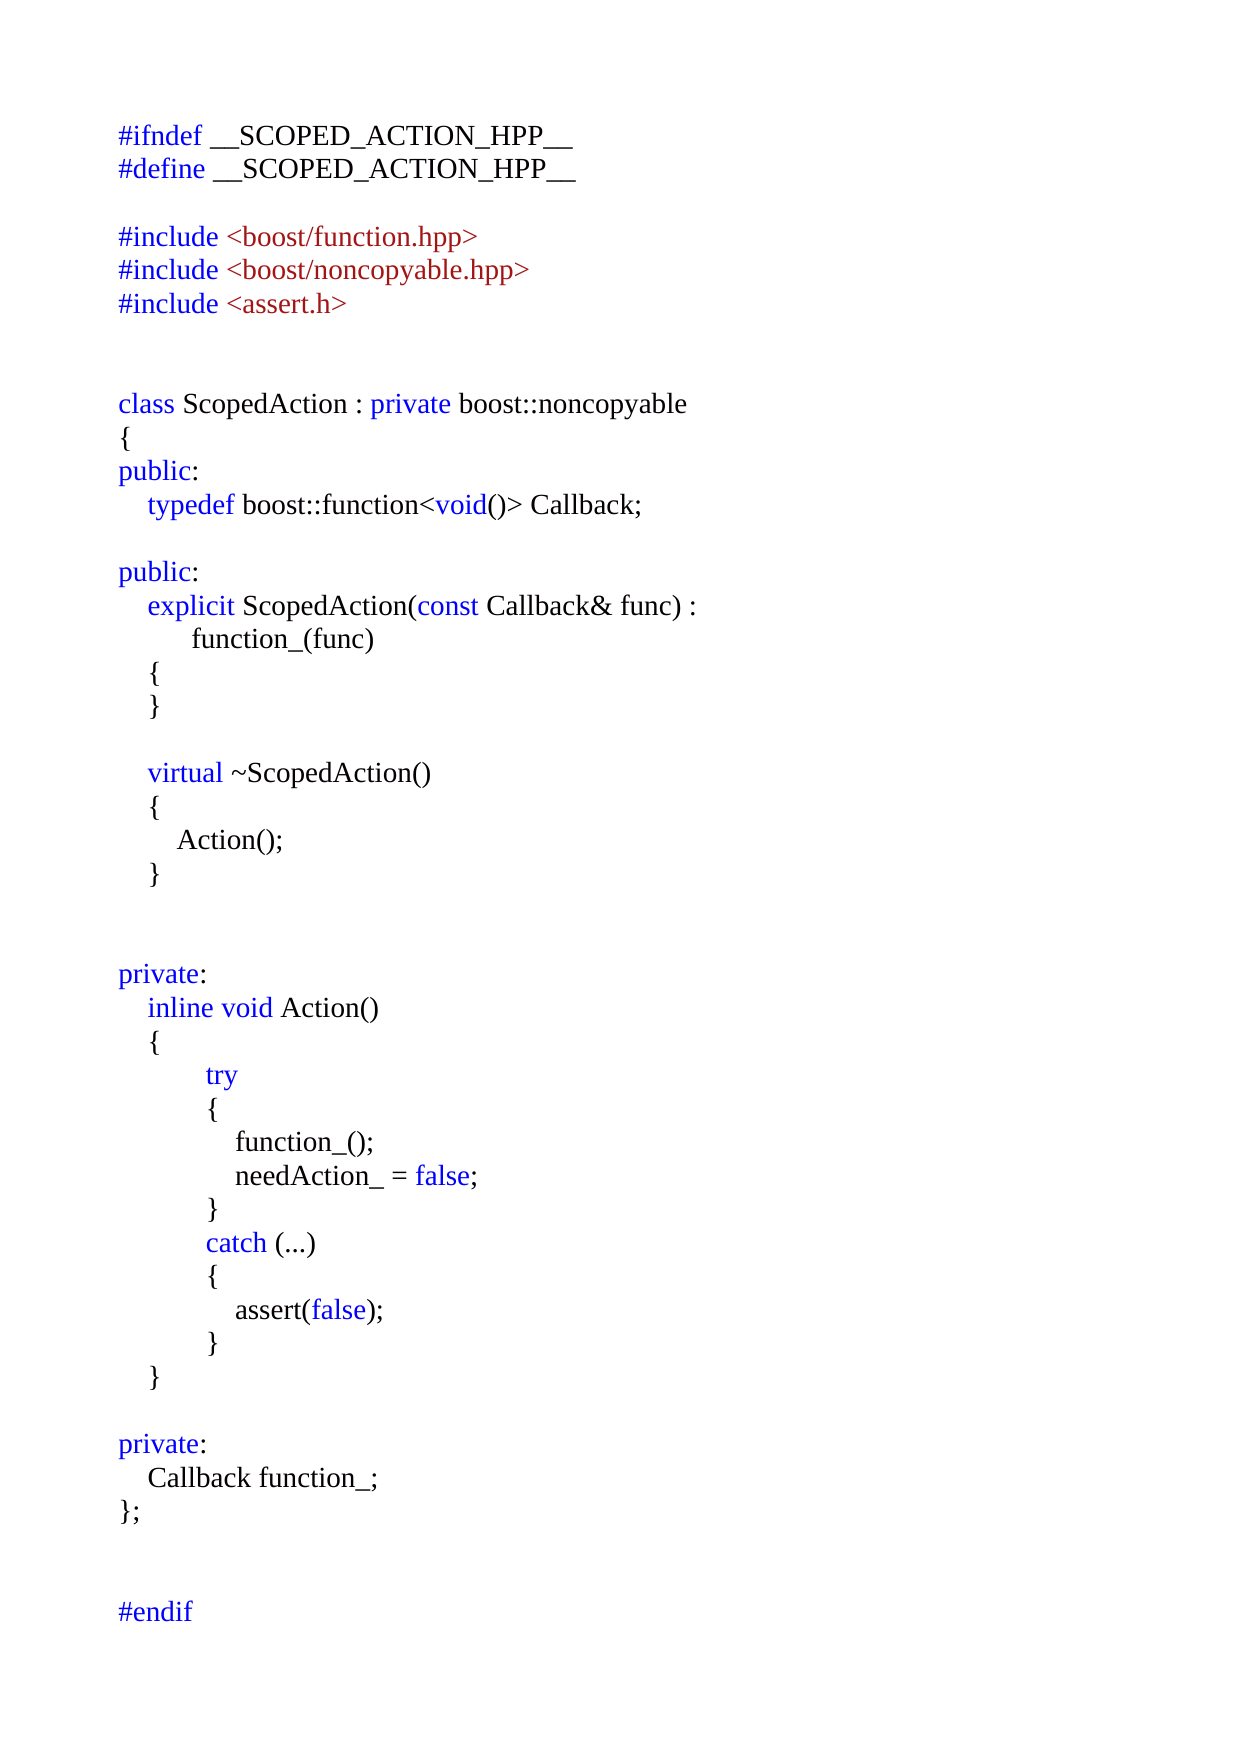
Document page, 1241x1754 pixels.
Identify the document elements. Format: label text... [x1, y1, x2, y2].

text class ScopedAction : private boost::noncopyable [118, 386, 1122, 420]
text { [118, 420, 1122, 453]
text Callback function_; [118, 1460, 1122, 1493]
text catch (...) [118, 1225, 1122, 1258]
text }; [118, 1493, 1122, 1527]
text #include <boost/function.hpp> [118, 219, 1122, 252]
text } [118, 688, 1122, 722]
text public: [118, 554, 1122, 588]
text #include <assert.h> [118, 286, 1122, 319]
text } [118, 1326, 1122, 1359]
text } [118, 1359, 1122, 1393]
text virtual ~ScopedAction() [118, 755, 1122, 789]
text private: [118, 1426, 1122, 1460]
text { [118, 1091, 1122, 1124]
text typedef boost::function<void()> Callback; [118, 487, 1122, 521]
text public: [118, 453, 1122, 487]
text assert(false); [118, 1292, 1122, 1326]
text private: [118, 957, 1122, 990]
text needAction_ = false; [118, 1158, 1122, 1191]
text } [118, 856, 1122, 889]
text { [118, 1024, 1122, 1057]
text { [118, 655, 1122, 688]
text } [118, 1191, 1122, 1225]
text #ifndef __SCOPED_ACTION_HPP__ [118, 118, 1122, 152]
text { [118, 1258, 1122, 1292]
text function_(); [118, 1124, 1122, 1158]
text { [118, 789, 1122, 822]
text #endif [118, 1594, 1122, 1627]
text inline void Action() [118, 990, 1122, 1024]
text #define __SCOPED_ACTION_HPP__ [118, 152, 1122, 185]
text #include <boost/noncopyable.hpp> [118, 252, 1122, 286]
text Action(); [118, 822, 1122, 856]
text try [118, 1057, 1122, 1091]
text function_(func) [118, 621, 1122, 655]
text explicit ScopedAction(const Callback& func) : [118, 588, 1122, 621]
